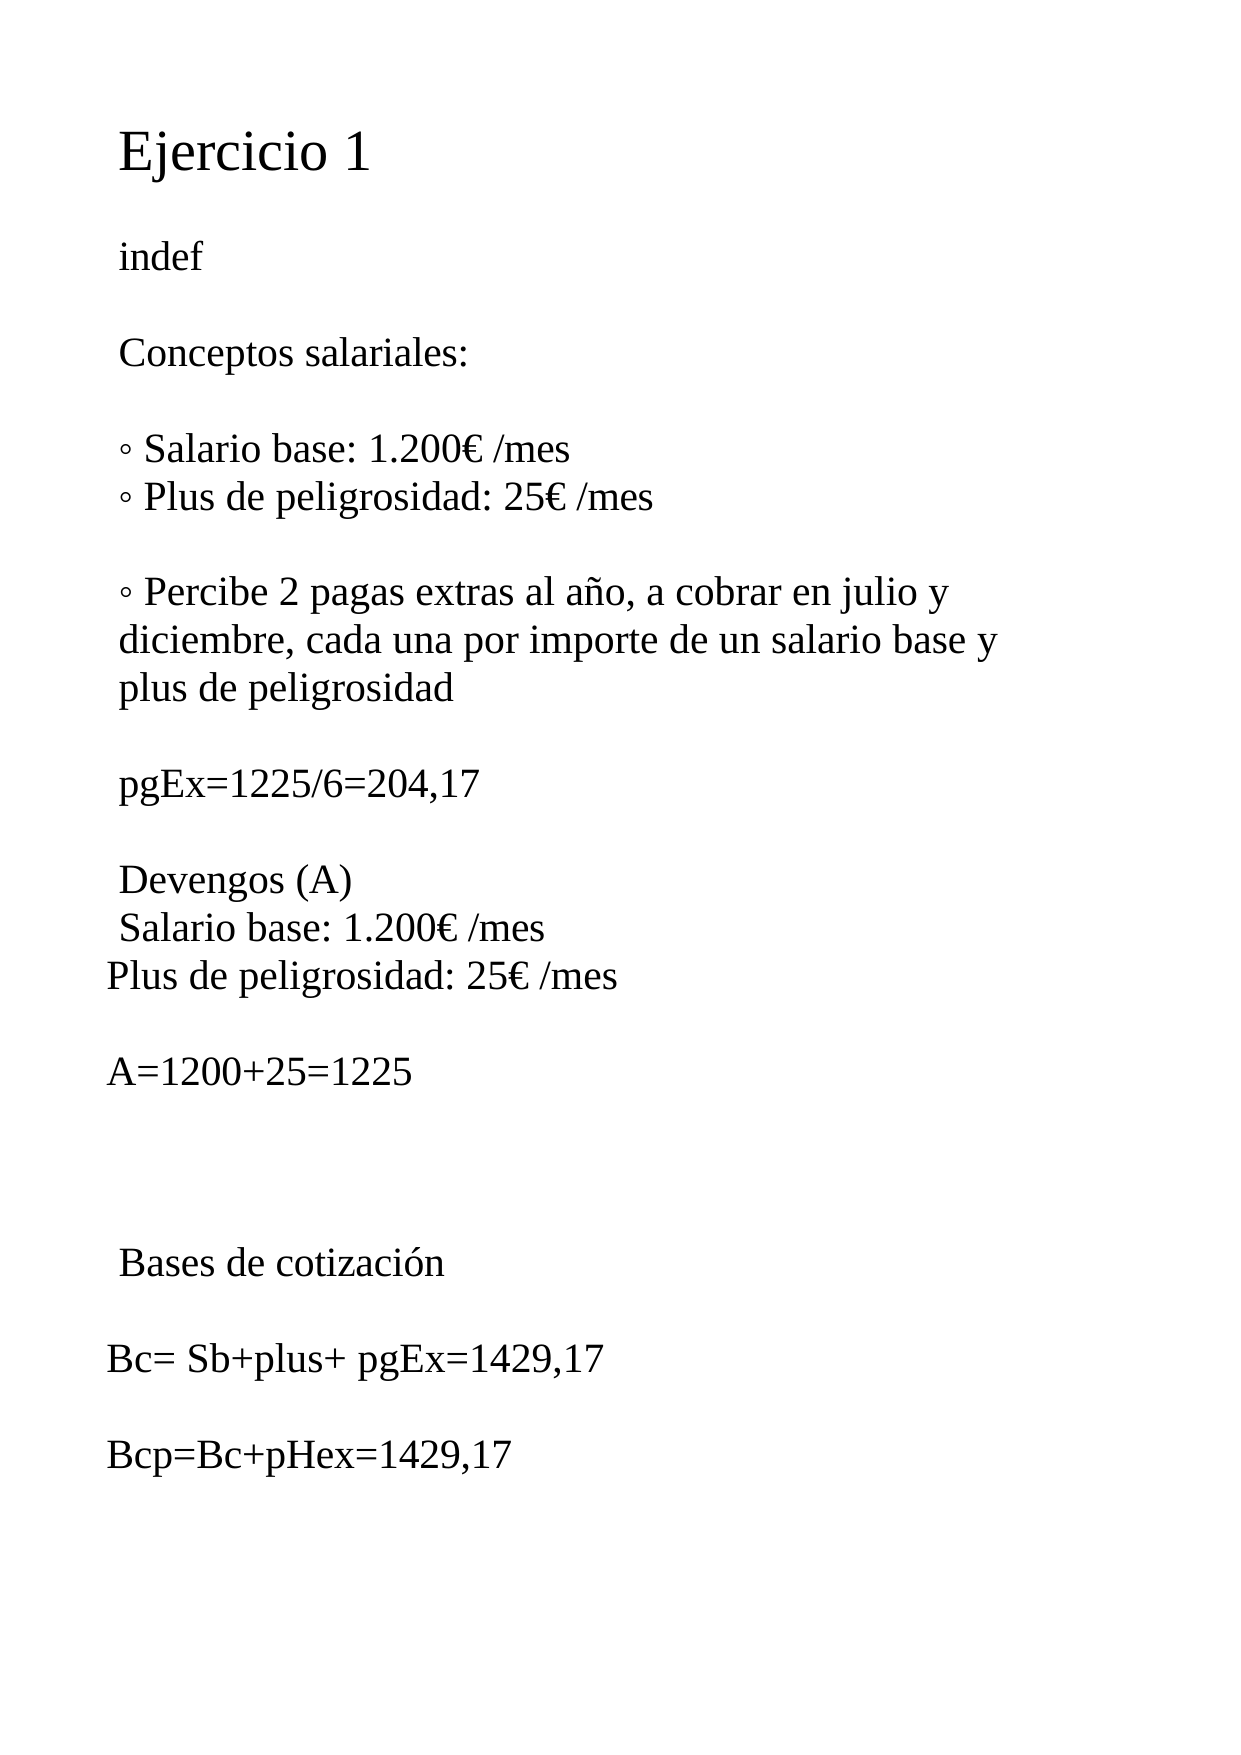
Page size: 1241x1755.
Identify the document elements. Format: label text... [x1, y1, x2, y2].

text Salario base: 1.200€ /mes [118, 902, 1122, 950]
text Bases de cotización [118, 1238, 1122, 1286]
list Plus de peligrosidad: 25€ /mes [118, 471, 1122, 519]
text pgEx=1225/6=204,17 [118, 758, 1122, 806]
text Devengos (A) [118, 854, 1122, 902]
text Conceptos salariales: [118, 327, 1122, 375]
subtitle Ejercicio 1 [118, 116, 1122, 183]
list Salario base: 1.200€ /mes [118, 423, 1122, 471]
text indef [118, 231, 1122, 279]
text Bc= Sb+plus+ pgEx=1429,17 Bcp=Bc+pHex=1429,17 [106, 1333, 791, 1477]
list Percibe 2 pagas extras al año, a cobrar en julio y diciembre, cada una por importe de un salario base y plus de peligrosidad [118, 567, 1077, 711]
text Plus de peligrosidad: 25€ /mes A=1200+25=1225 [106, 950, 791, 1094]
